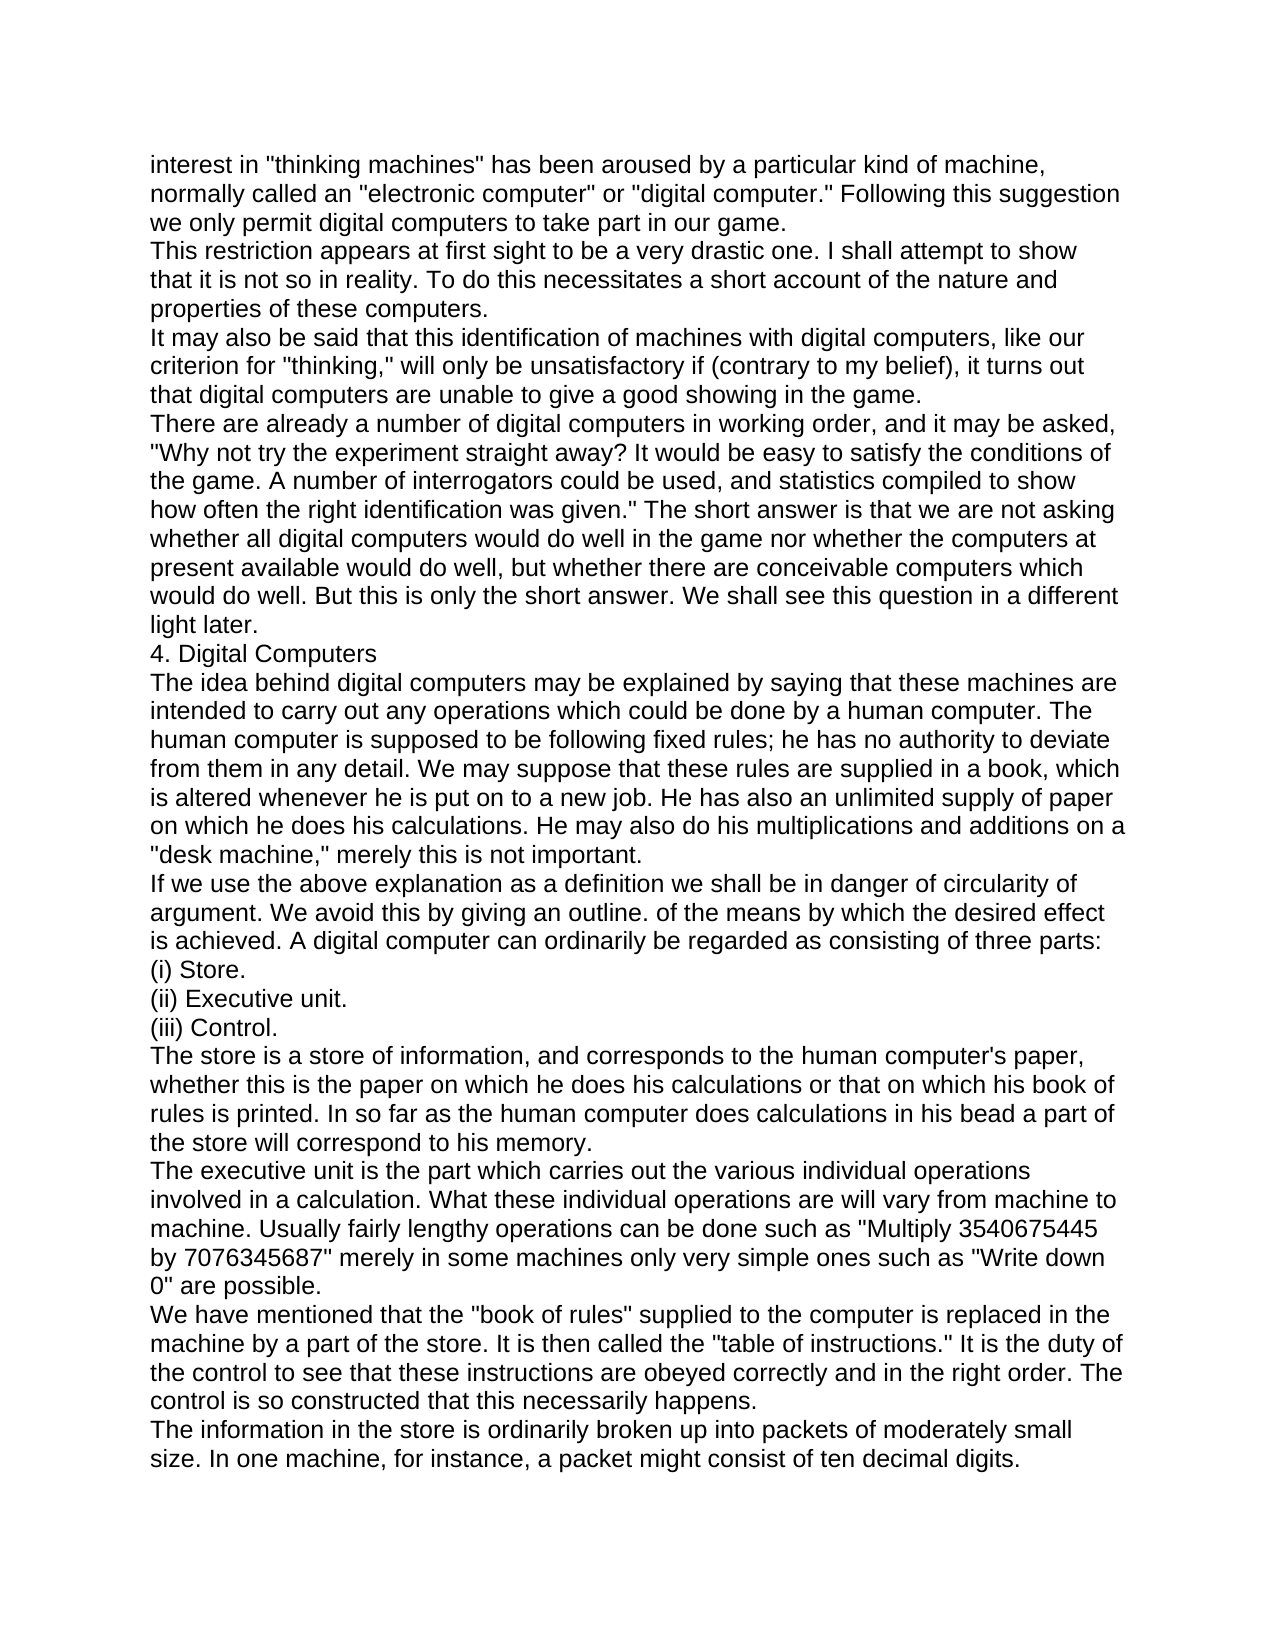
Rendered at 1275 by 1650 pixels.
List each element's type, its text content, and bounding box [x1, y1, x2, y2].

text 4. Digital Computers [150, 639, 1125, 667]
text (ii) Executive unit. [150, 984, 1125, 1012]
text It may also be said that this identification of machines with digital computers, like our criterion for "thinking," will only be unsatisfactory if (contrary to my belief), it turns out that digital computers are unable to give a good showing in the game. [150, 322, 1125, 409]
text (i) Store. [150, 955, 1125, 984]
text If we use the above explanation as a definition we shall be in danger of circularity of argument. We avoid this by giving an outline. of the means by which the desired effect is achieved. A digital computer can ordinarily be regarded as consisting of three parts: [150, 869, 1125, 955]
text We have mentioned that the "book of rules" supplied to the computer is replaced in the machine by a part of the store. It is then called the "table of instructions." It is the duty of the control to see that these instructions are obeyed correctly and in the right order. The control is so constructed that this necessarily happens. [150, 1300, 1125, 1415]
text The information in the store is ordinarily broken up into packets of moderately small size. In one machine, for instance, a packet might consist of ten decimal digits. [150, 1415, 1125, 1472]
text The idea behind digital computers may be explained by saying that these machines are intended to carry out any operations which could be done by a human computer. The human computer is supposed to be following fixed rules; he has no authority to deviate from them in any detail. We may suppose that these rules are supplied in a book, which is altered whenever he is put on to a new job. He has also an unlimited supply of paper on which he does his calculations. He may also do his multiplications and additions on a "desk machine," merely this is not important. [150, 667, 1125, 869]
text This restriction appears at first sight to be a very drastic one. I shall attempt to show that it is not so in reality. To do this necessitates a short account of the nature and properties of these computers. [150, 236, 1125, 322]
text interest in "thinking machines" has been aroused by a particular kind of machine, normally called an "electronic computer" or "digital computer." Following this suggestion we only permit digital computers to take part in our game. [150, 150, 1125, 236]
text The executive unit is the part which carries out the various individual operations involved in a calculation. What these individual operations are will vary from machine to machine. Usually fairly lengthy operations can be done such as "Multiply 3540675445 by 7076345687" merely in some machines only very simple ones such as "Write down 0" are possible. [150, 1156, 1125, 1300]
text There are already a number of digital computers in working order, and it may be asked, "Why not try the experiment straight away? It would be easy to satisfy the conditions of the game. A number of interrogators could be used, and statistics compiled to show how often the right identification was given." The short answer is that we are not asking whether all digital computers would do well in the game nor whether the computers at present available would do well, but whether there are conceivable computers which would do well. But this is only the short answer. We shall see this question in a different light later. [150, 409, 1125, 639]
text (iii) Control. [150, 1012, 1125, 1041]
text The store is a store of information, and corresponds to the human computer's paper, whether this is the paper on which he does his calculations or that on which his book of rules is printed. In so far as the human computer does calculations in his bead a part of the store will correspond to his memory. [150, 1041, 1125, 1156]
